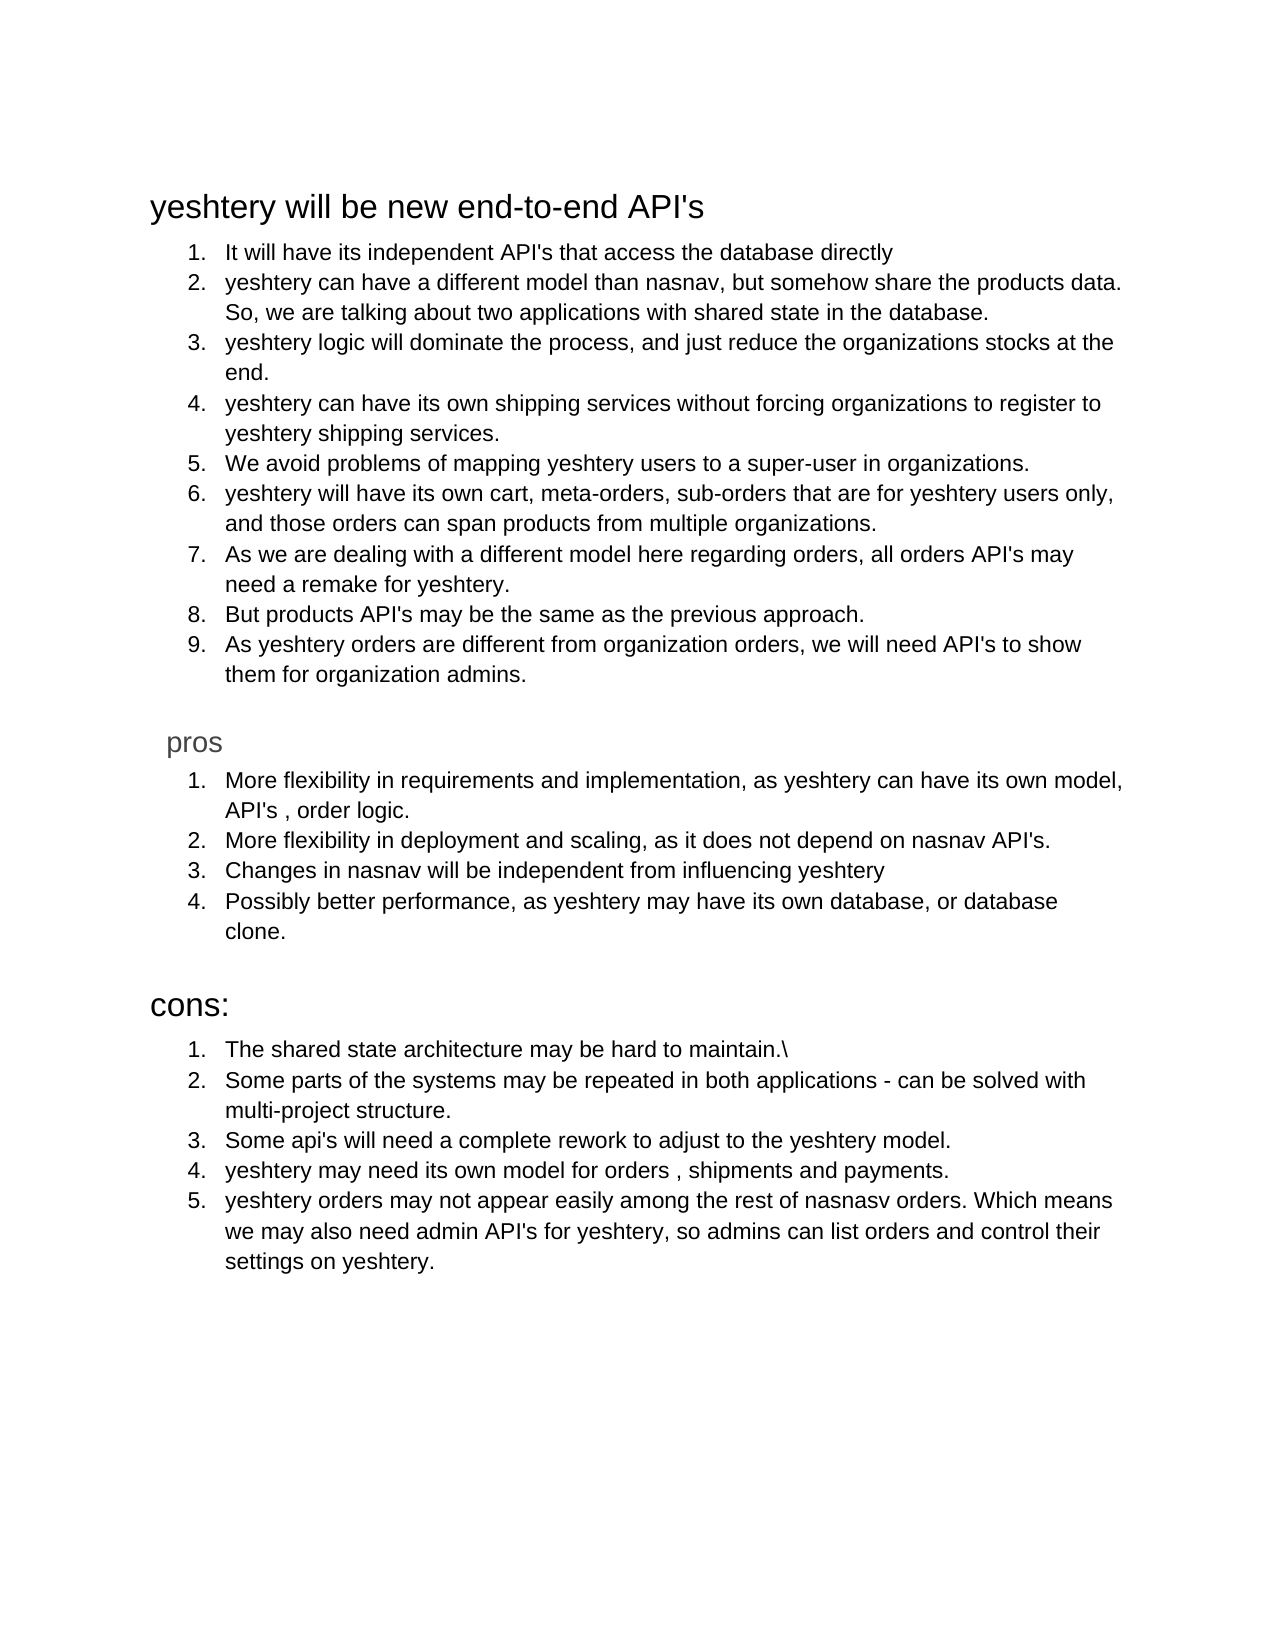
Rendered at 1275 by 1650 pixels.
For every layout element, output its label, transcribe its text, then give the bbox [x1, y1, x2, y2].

list yeshtery can have a different model than nasnav, but somehow share the products data. So, we are talking about two applications with shared state in the database. [187, 269, 1125, 325]
list yeshtery can have its own shipping services without forcing organizations to register to yeshtery shipping services. [187, 389, 1125, 446]
list yeshtery orders may not appear easily among the rest of nasnasv orders. Which means we may also need admin API's for yeshtery, so admins can list orders and control their settings on yeshtery. [187, 1187, 1125, 1274]
list Some api's will need a complete rework to adjust to the yeshtery model. [187, 1127, 1125, 1153]
list yeshtery logic will dominate the process, and just reduce the organizations stocks at the end. [187, 329, 1125, 386]
subtitle pros [150, 725, 1125, 758]
list Changes in nasnav will be independent from influencing yeshtery [187, 857, 1125, 884]
subtitle cons: [150, 986, 1125, 1024]
list yeshtery will have its own cart, meta-orders, sub-orders that are for yeshtery users only, and those orders can span products from multiple organizations. [187, 480, 1125, 537]
subtitle yeshtery will be new end-to-end API's [150, 187, 1125, 226]
list It will have its independent API's that access the database directly [187, 238, 1125, 265]
list As we are dealing with a different model here regarding orders, all orders API's may need a remake for yeshtery. [187, 541, 1125, 597]
list Possibly better performance, as yeshtery may have its own database, or database clone. [187, 888, 1125, 944]
list The shared state architecture may be hard to maintain.\ [187, 1036, 1125, 1063]
list More flexibility in requirements and implementation, as yeshtery can have its own model, API's , order logic. [187, 767, 1125, 823]
list More flexibility in deployment and scaling, as it does not depend on nasnav API's. [187, 827, 1125, 853]
list But products API's may be the same as the previous approach. [187, 601, 1125, 627]
list We avoid problems of mapping yeshtery users to a super-user in organizations. [187, 450, 1125, 476]
list Some parts of the systems may be repeated in both applications - can be solved with multi-project structure. [187, 1067, 1125, 1123]
list As yeshtery orders are different from organization orders, we will need API's to show them for organization admins. [187, 631, 1125, 688]
list yeshtery may need its own model for orders , shipments and payments. [187, 1157, 1125, 1184]
